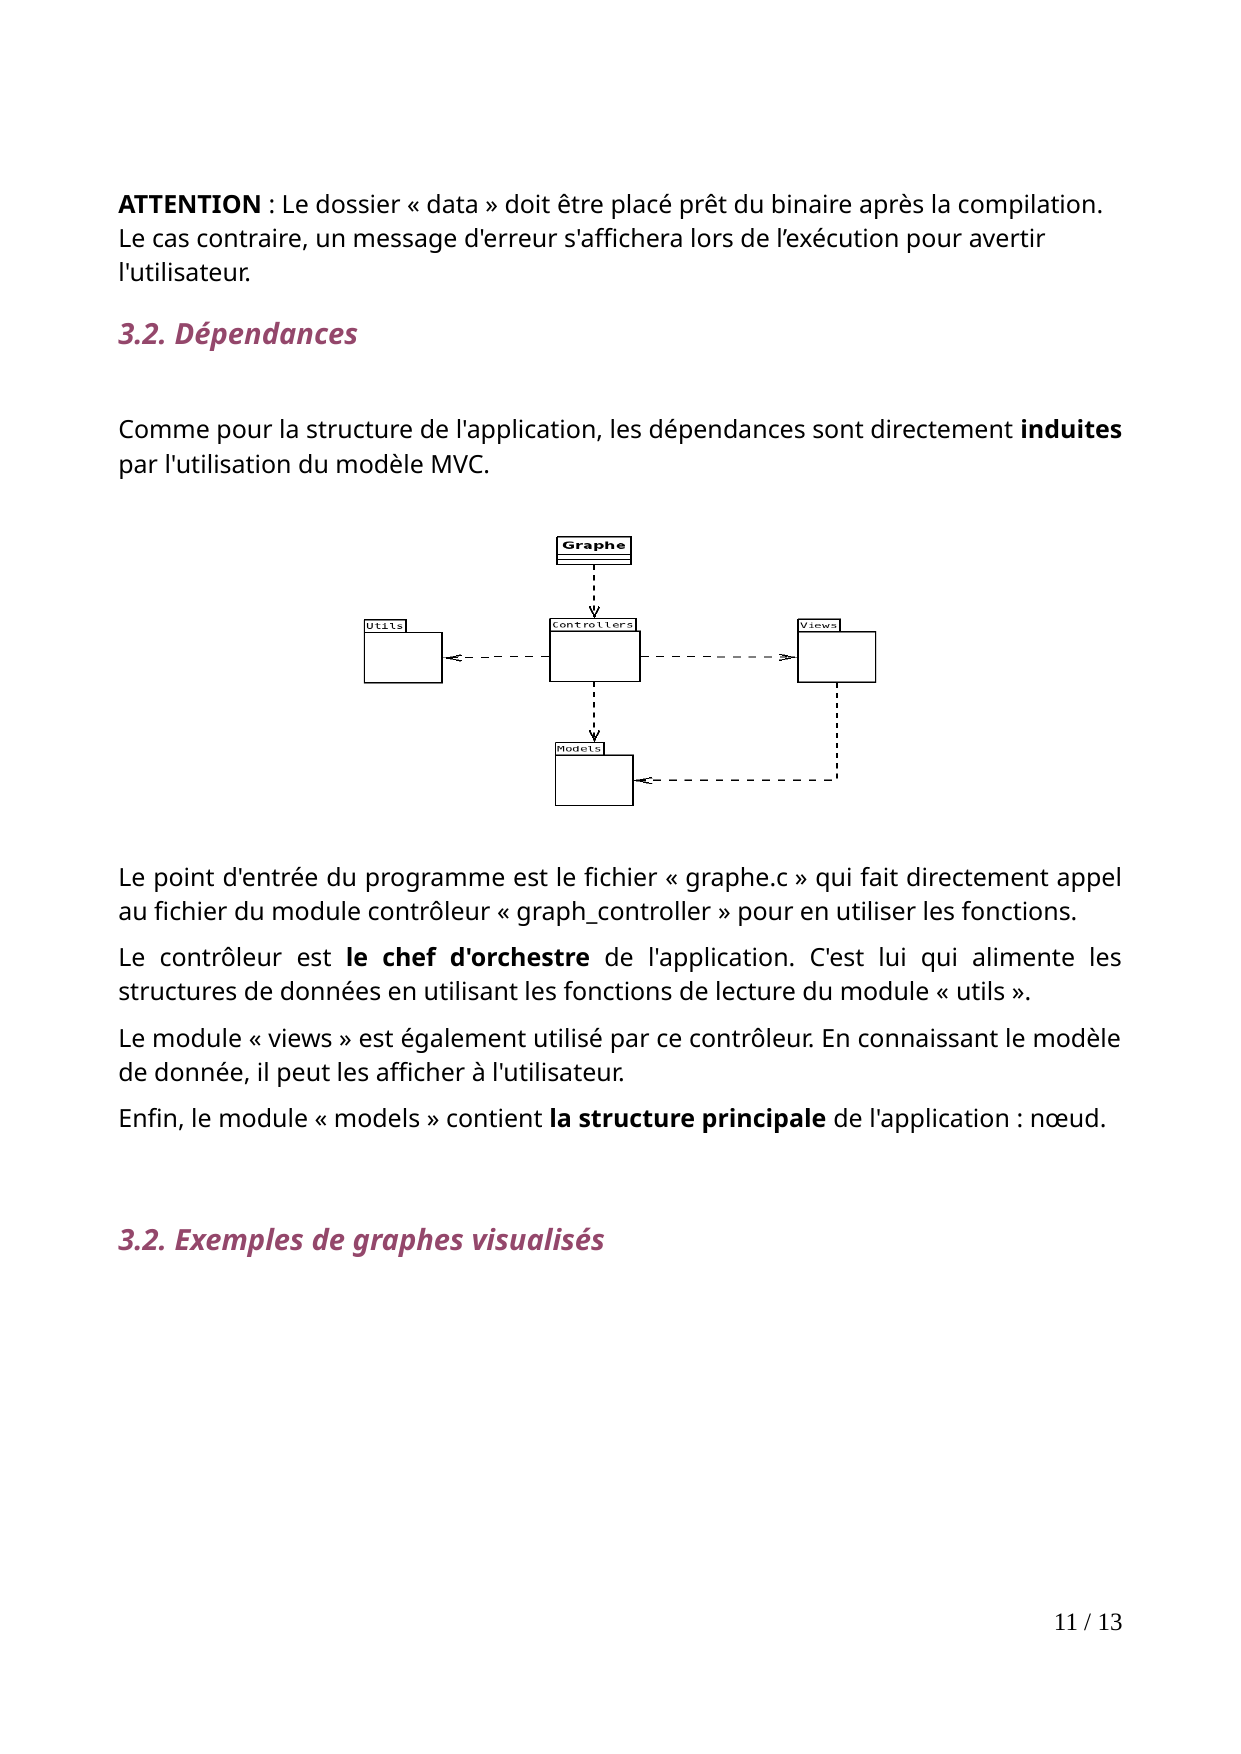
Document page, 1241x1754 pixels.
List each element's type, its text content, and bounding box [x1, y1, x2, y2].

text ATTENTION : Le dossier « data » doit être placé prêt du binaire après la compilation. Le cas contraire, un message d'erreur s'affichera lors de l’exécution pour avertir l'utilisateur. [118, 186, 1122, 288]
text Le module « views » est également utilisé par ce contrôleur. En connaissant le modèle de donnée, il peut les afficher à l'utilisateur. [118, 1021, 1122, 1089]
text Enfin, le module « models » contient la structure principale de l'application : nœud. [118, 1101, 1122, 1135]
text Le contrôleur est le chef d'orchestre de l'application. C'est lui qui alimente les structures de données en utilisant les fonctions de lecture du module « utils ». [118, 940, 1122, 1008]
subtitle 3.2. Dépendances [118, 313, 1122, 353]
picture [363, 536, 877, 807]
text Le point d'entrée du programme est le fichier « graphe.c » qui fait directement appel au fichier du module contrôleur « graph_controller » pour en utiliser les fonctions. [118, 859, 1122, 927]
text Comme pour la structure de l'application, les dépendances sont directement induites par l'utilisation du modèle MVC. [118, 412, 1122, 480]
subtitle 3.2. Exemples de graphes visualisés [118, 1219, 1122, 1259]
